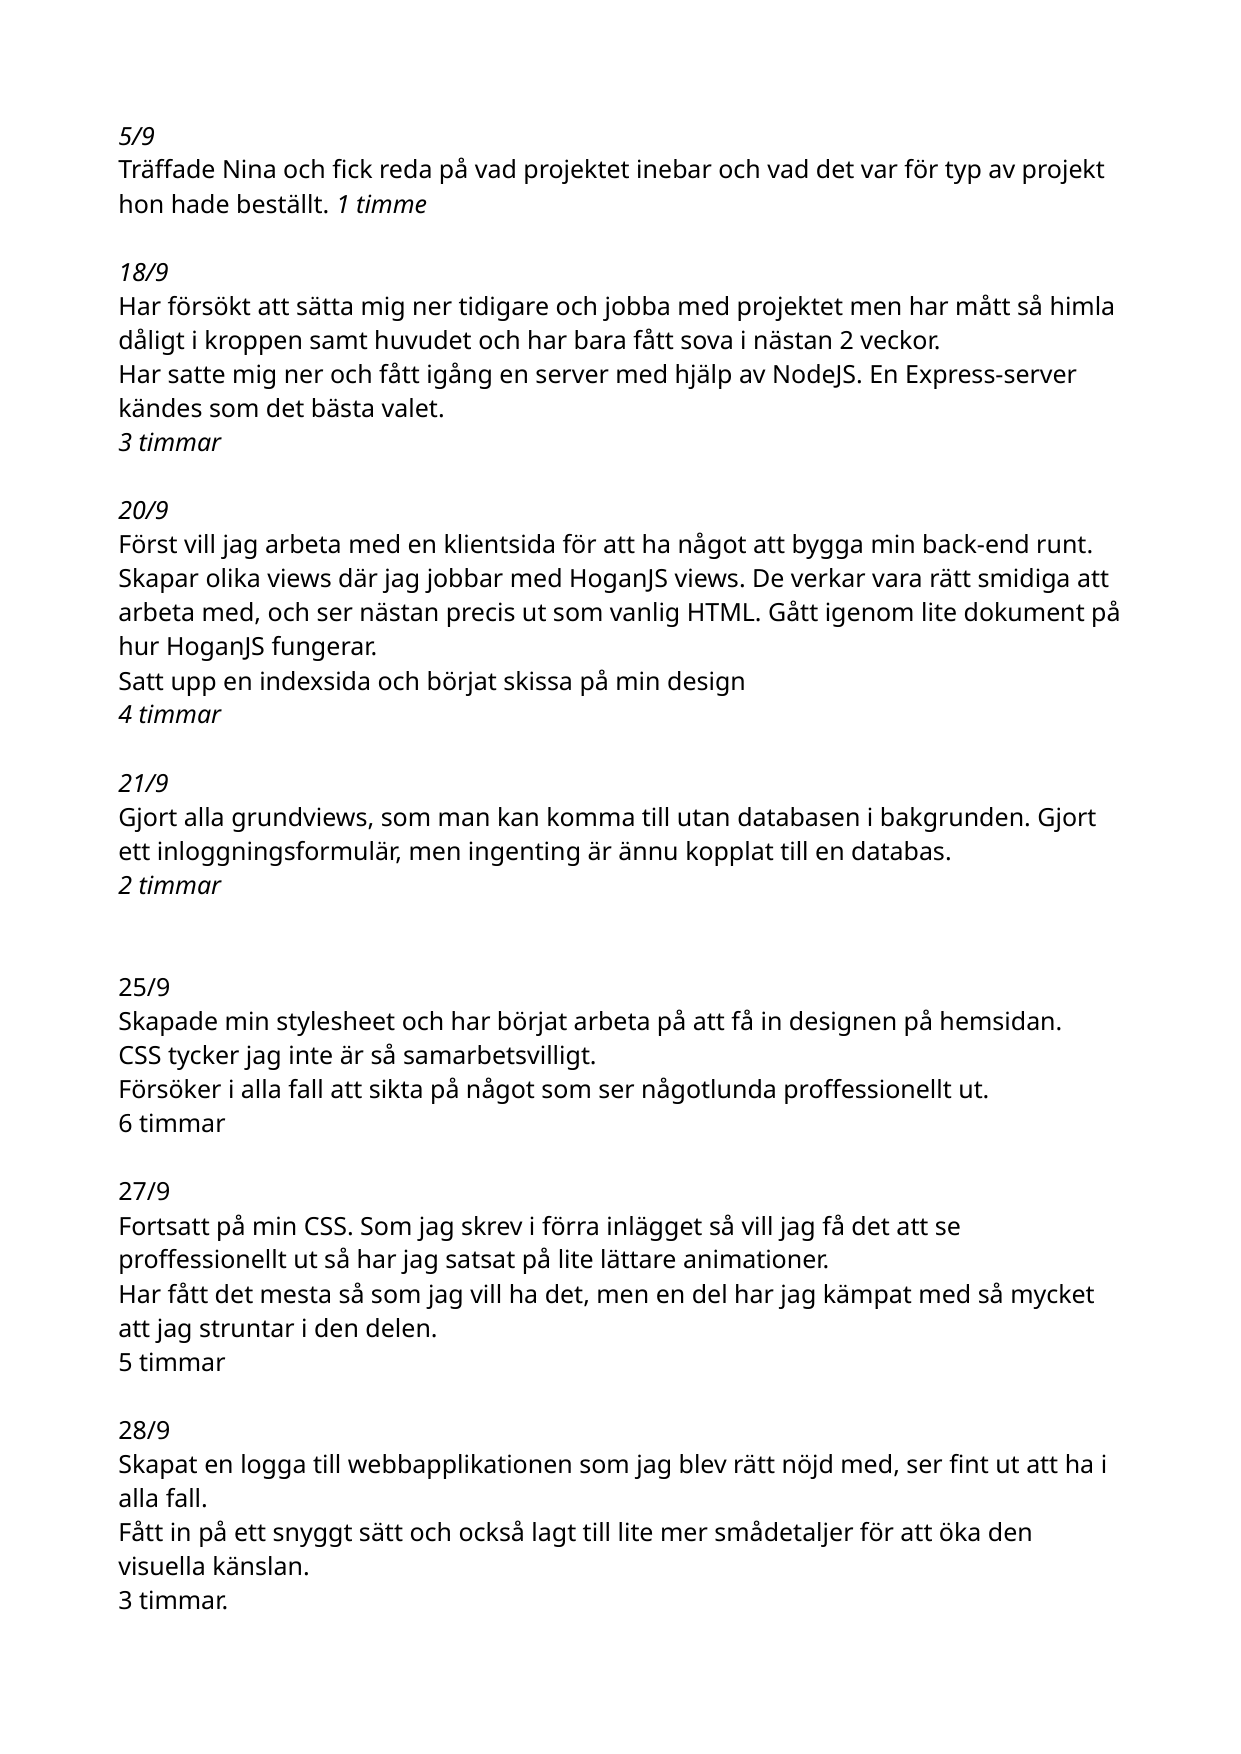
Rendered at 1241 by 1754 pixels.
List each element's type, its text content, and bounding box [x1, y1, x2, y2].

text Har försökt att sätta mig ner tidigare och jobba med projektet men har mått så himla dåligt i kroppen samt huvudet och har bara fått sova i nästan 2 veckor. Har satte mig ner och fått igång en server med hjälp av NodeJS. En Express-server kändes som det bästa valet. [118, 288, 1122, 425]
text Skapat en logga till webbapplikationen som jag blev rätt nöjd med, ser fint ut att ha i alla fall. [118, 1447, 1122, 1515]
text Först vill jag arbeta med en klientsida för att ha något att bygga min back-end runt. [118, 527, 1122, 561]
text Försöker i alla fall att sikta på något som ser någotlunda proffessionellt ut. [118, 1072, 1122, 1106]
text 18/9 [118, 254, 1122, 288]
text Träffade Nina och fick reda på vad projektet inebar och vad det var för typ av projekt hon hade beställt. 1 timme [118, 152, 1122, 220]
text 6 timmar [118, 1106, 1122, 1140]
text Fått in på ett snyggt sätt och också lagt till lite mer smådetaljer för att öka den visuella känslan. [118, 1515, 1122, 1583]
text CSS tycker jag inte är så samarbetsvilligt. [118, 1038, 1122, 1072]
text Skapade min stylesheet och har börjat arbeta på att få in designen på hemsidan. [118, 1004, 1122, 1038]
text 25/9 [118, 970, 1122, 1004]
text 27/9 [118, 1174, 1122, 1208]
text Skapar olika views där jag jobbar med HoganJS views. De verkar vara rätt smidiga att arbeta med, och ser nästan precis ut som vanlig HTML. Gått igenom lite dokument på hur HoganJS fungerar. [118, 561, 1122, 663]
text Satt upp en indexsida och börjat skissa på min design [118, 663, 1122, 697]
text 5/9 [118, 118, 1122, 152]
text 2 timmar [118, 867, 1122, 902]
text 28/9 [118, 1412, 1122, 1447]
text Fortsatt på min CSS. Som jag skrev i förra inlägget så vill jag få det att se proffessionellt ut så har jag satsat på lite lättare animationer. [118, 1208, 1122, 1276]
text Gjort alla grundviews, som man kan komma till utan databasen i bakgrunden. Gjort ett inloggningsformulär, men ingenting är ännu kopplat till en databas. [118, 799, 1122, 867]
text 5 timmar [118, 1344, 1122, 1378]
text Har fått det mesta så som jag vill ha det, men en del har jag kämpat med så mycket att jag struntar i den delen. [118, 1276, 1122, 1344]
text 21/9 [118, 765, 1122, 799]
text 3 timmar [118, 425, 1122, 459]
text 4 timmar [118, 697, 1122, 731]
text 20/9 [118, 493, 1122, 527]
text 3 timmar. [118, 1583, 1122, 1617]
